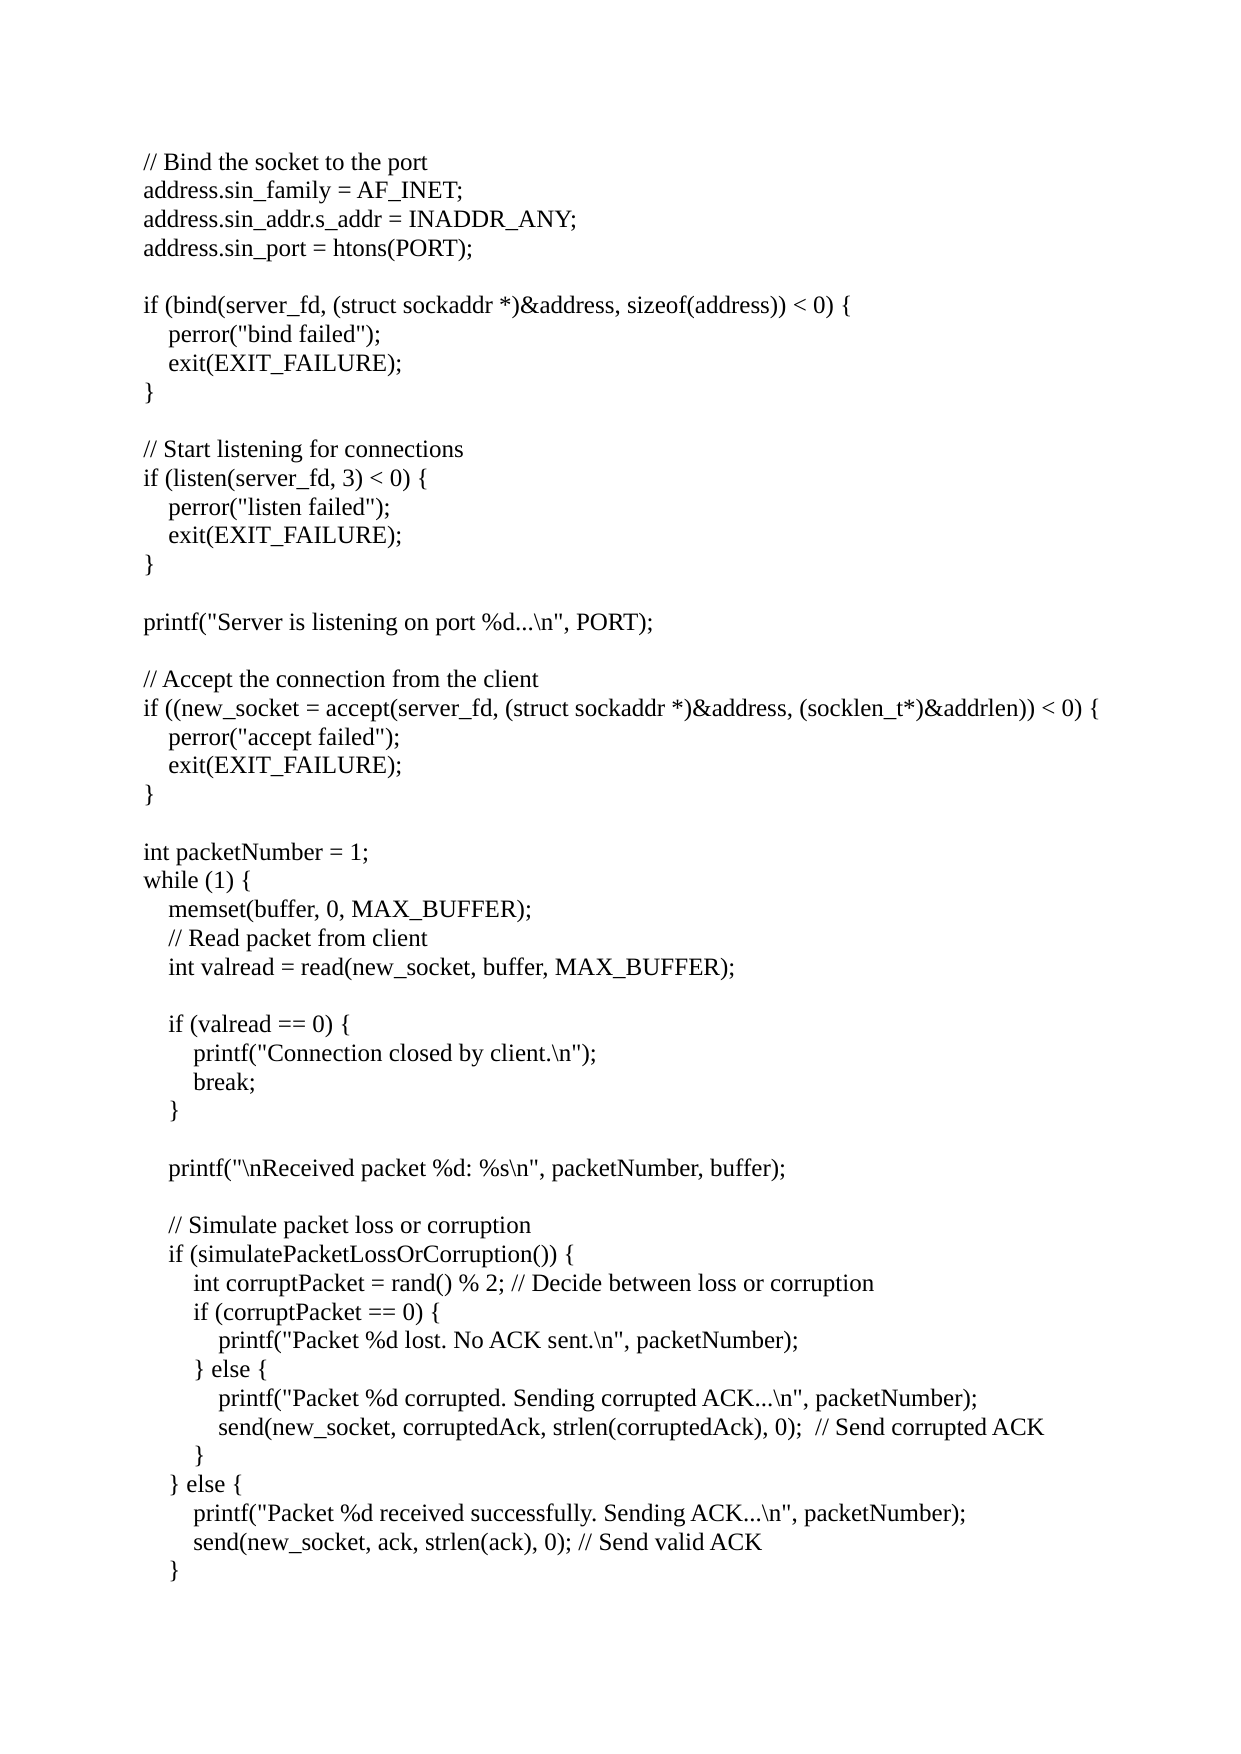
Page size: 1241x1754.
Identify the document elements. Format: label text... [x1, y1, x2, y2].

text perror("accept failed"); [118, 722, 1122, 751]
text printf("\nReceived packet %d: %s\n", packetNumber, buffer); [118, 1153, 1122, 1182]
text send(new_socket, corruptedAck, strlen(corruptedAck), 0); // Send corrupted ACK [118, 1412, 1122, 1441]
text // Read packet from client [118, 923, 1122, 952]
text } [118, 1441, 1122, 1469]
text } [118, 549, 1122, 578]
text break; [118, 1067, 1122, 1096]
text address.sin_family = AF_INET; [118, 176, 1122, 204]
text perror("bind failed"); [118, 319, 1122, 348]
text } [118, 377, 1122, 406]
text exit(EXIT_FAILURE); [118, 751, 1122, 779]
text exit(EXIT_FAILURE); [118, 521, 1122, 549]
text // Start listening for connections [118, 434, 1122, 463]
text while (1) { [118, 866, 1122, 894]
text printf("Packet %d lost. No ACK sent.\n", packetNumber); [118, 1326, 1122, 1354]
text address.sin_addr.s_addr = INADDR_ANY; [118, 204, 1122, 233]
text } [118, 779, 1122, 808]
text } [118, 1556, 1122, 1584]
text perror("listen failed"); [118, 492, 1122, 521]
text printf("Packet %d received successfully. Sending ACK...\n", packetNumber); [118, 1498, 1122, 1527]
text if (bind(server_fd, (struct sockaddr *)&address, sizeof(address)) < 0) { [118, 291, 1122, 319]
text address.sin_port = htons(PORT); [118, 233, 1122, 262]
text if (simulatePacketLossOrCorruption()) { [118, 1239, 1122, 1268]
text if ((new_socket = accept(server_fd, (struct sockaddr *)&address, (socklen_t*)&addrlen)) < 0) { [118, 693, 1122, 722]
text // Simulate packet loss or corruption [118, 1211, 1122, 1239]
text exit(EXIT_FAILURE); [118, 348, 1122, 377]
text printf("Server is listening on port %d...\n", PORT); [118, 607, 1122, 636]
text // Accept the connection from the client [118, 664, 1122, 693]
text int valread = read(new_socket, buffer, MAX_BUFFER); [118, 952, 1122, 981]
text printf("Connection closed by client.\n"); [118, 1038, 1122, 1067]
text // Bind the socket to the port [118, 147, 1122, 176]
text } else { [118, 1354, 1122, 1383]
text if (listen(server_fd, 3) < 0) { [118, 463, 1122, 492]
text send(new_socket, ack, strlen(ack), 0); // Send valid ACK [118, 1527, 1122, 1556]
text printf("Packet %d corrupted. Sending corrupted ACK...\n", packetNumber); [118, 1383, 1122, 1412]
text int packetNumber = 1; [118, 837, 1122, 866]
text if (valread == 0) { [118, 1009, 1122, 1038]
text } else { [118, 1469, 1122, 1498]
text memset(buffer, 0, MAX_BUFFER); [118, 894, 1122, 923]
text if (corruptPacket == 0) { [118, 1297, 1122, 1326]
text int corruptPacket = rand() % 2; // Decide between loss or corruption [118, 1268, 1122, 1297]
text } [118, 1096, 1122, 1124]
